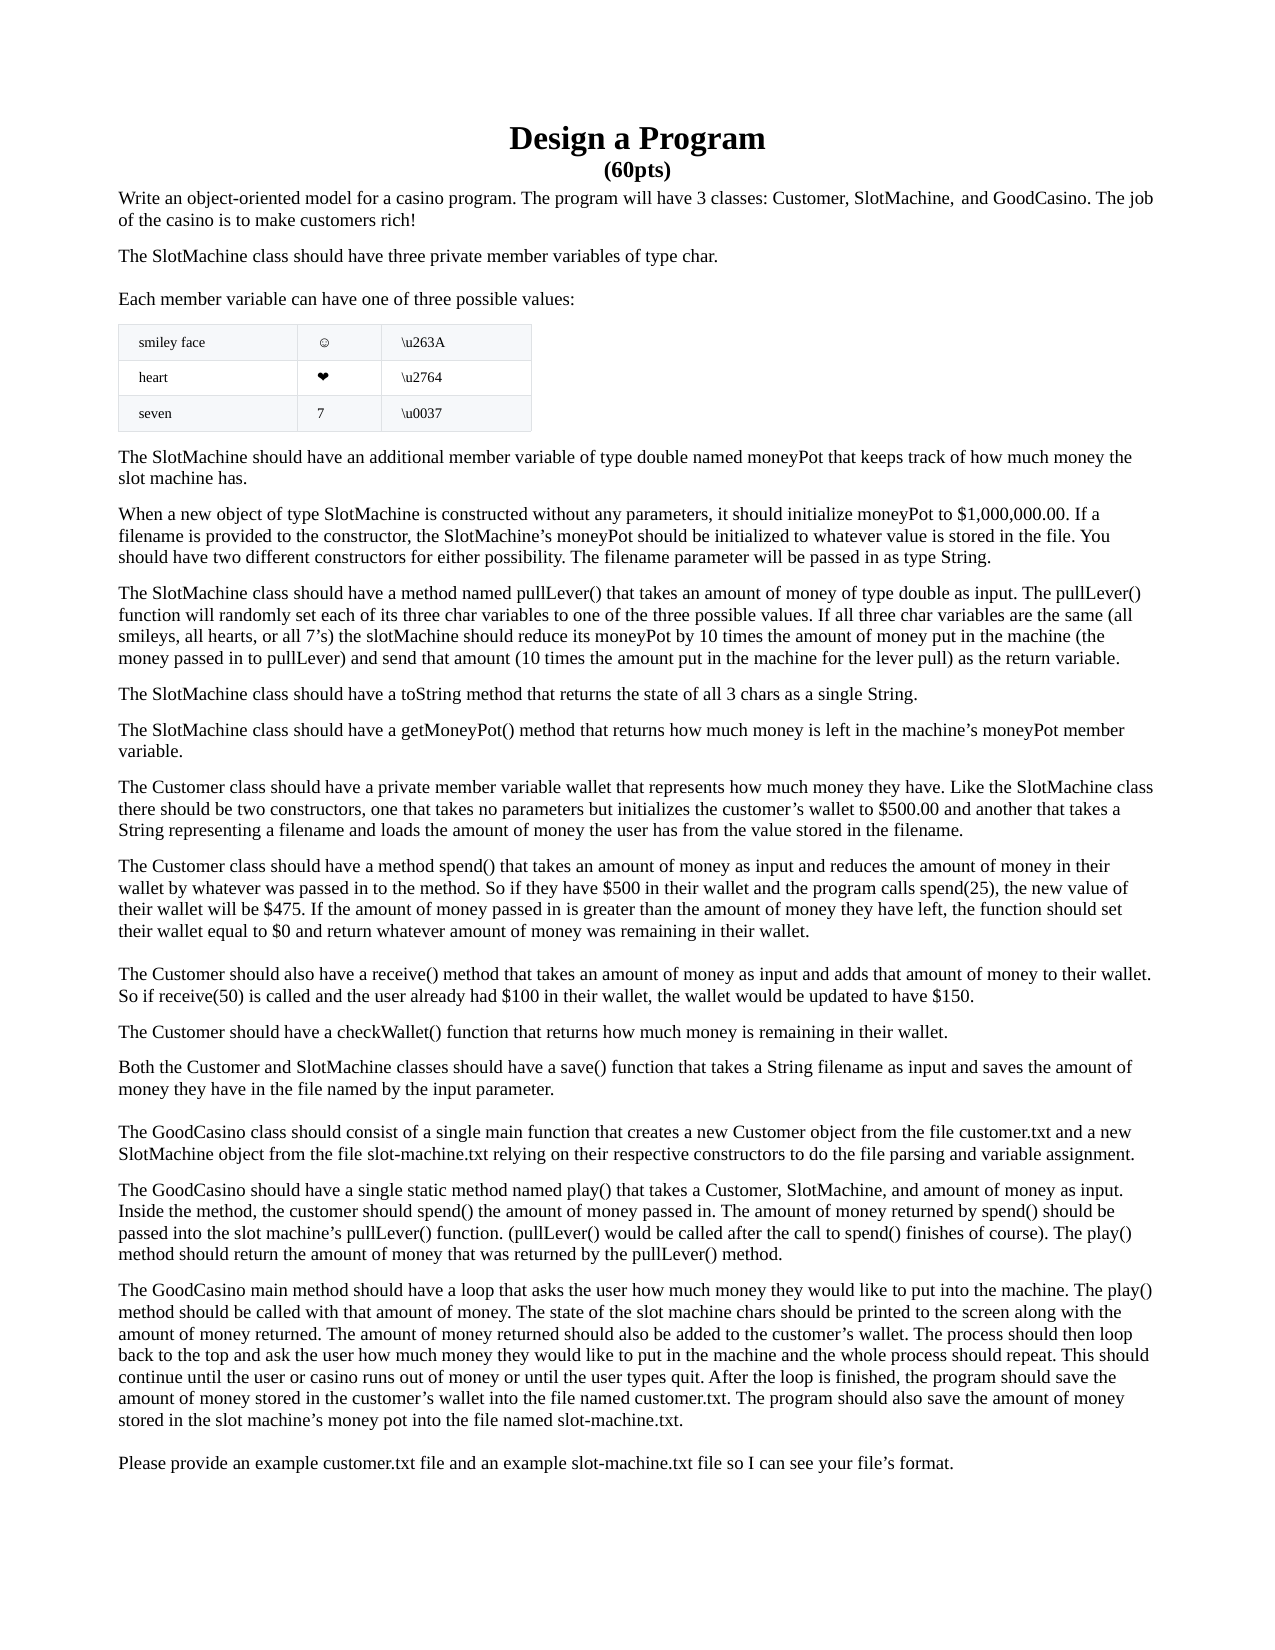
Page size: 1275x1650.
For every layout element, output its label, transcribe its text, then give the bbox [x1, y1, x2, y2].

text Write an object-oriented model for a casino program. The program will have 3 classes: Customer, SlotMachine, and GoodCasino. The job of the casino is to make customers rich! [118, 183, 1157, 231]
table_header ☺ [298, 325, 381, 360]
text Each member variable can have one of three possible values: [118, 288, 1157, 310]
text The GoodCasino main method should have a loop that asks the user how much money they would like to put into the machine. The play() method should be called with that amount of money. The state of the slot machine chars should be printed to the screen along with the amount of money returned. The amount of money returned should also be added to the customer’s wallet. The process should then loop back to the top and ask the user how much money they would like to put in the machine and the whole process should repeat. This should continue until the user or casino runs out of money or until the user types quit. After the loop is finished, the program should save the amount of money stored in the customer’s wallet into the file named customer.txt. The program should also save the amount of money stored in the slot machine’s money pot into the file named slot-machine.txt. [118, 1279, 1157, 1430]
table_cell \u0037 [382, 396, 531, 431]
text Design a Program [118, 118, 1157, 156]
text The Customer class should have a method spend() that takes an amount of money as input and reduces the amount of money in their wallet by whatever was passed in to the method. So if they have $500 in their wallet and the program calls spend(25), the new value of their wallet will be $475. If the amount of money passed in is greater than the amount of money they have left, the function should set their wallet equal to $0 and return whatever amount of money was remaining in their wallet. [118, 855, 1157, 941]
text The SlotMachine class should have three private member variables of type char. [118, 245, 1157, 288]
text The GoodCasino class should consist of a single main function that creates a new Customer object from the file customer.txt and a new SlotMachine object from the file slot-machine.txt relying on their respective constructors to do the file parsing and variable assignment. [118, 1121, 1157, 1164]
text When a new object of type SlotMachine is constructed without any parameters, it should initialize moneyPot to $1,000,000.00. If a filename is provided to the constructor, the SlotMachine’s moneyPot should be initialized to whatever value is stored in the file. You should have two different constructors for either possibility. The filename parameter will be passed in as type String. [118, 503, 1157, 568]
text Please provide an example customer.txt file and an example slot-machine.txt file so I can see your file’s format. [118, 1452, 1157, 1473]
text The Customer class should have a private member variable wallet that represents how much money they have. Like the SlotMachine class there should be two constructors, one that takes no parameters but initializes the customer’s wallet to $500.00 and another that takes a String representing a filename and loads the amount of money the user has from the value stored in the filename. [118, 776, 1157, 841]
text The SlotMachine class should have a toString method that returns the state of all 3 chars as a single String. [118, 683, 1157, 704]
table_cell heart [119, 361, 297, 395]
text (60pts) [118, 156, 1157, 183]
text The Customer should also have a receive() method that takes an amount of money as input and adds that amount of money to their wallet. So if receive(50) is called and the user already had $100 in their wallet, the wallet would be updated to have $150. [118, 963, 1157, 1006]
table_header smiley face [119, 325, 297, 360]
table_cell ❤ [298, 361, 381, 395]
text The GoodCasino should have a single static method named play() that takes a Customer, SlotMachine, and amount of money as input. Inside the method, the customer should spend() the amount of money passed in. The amount of money returned by spend() should be passed into the slot machine’s pullLever() function. (pullLever() would be called after the call to spend() finishes of course). The play() method should return the amount of money that was returned by the pullLever() method. [118, 1179, 1157, 1265]
table_cell seven [119, 396, 297, 431]
text The SlotMachine class should have a getMoneyPot() method that returns how much money is left in the machine’s moneyPot member variable. [118, 719, 1157, 762]
text The SlotMachine class should have a method named pullLever() that takes an amount of money of type double as input. The pullLever() function will randomly set each of its three char variables to one of the three possible values. If all three char variables are the same (all smileys, all hearts, or all 7’s) the slotMachine should reduce its moneyPot by 10 times the amount of money put in the machine (the money passed in to pullLever) and send that amount (10 times the amount put in the machine for the lever pull) as the return variable. [118, 582, 1157, 668]
table_cell \u2764 [382, 361, 531, 395]
text Both the Customer and SlotMachine classes should have a save() function that takes a String filename as input and saves the amount of money they have in the file named by the input parameter. [118, 1056, 1157, 1099]
text The SlotMachine should have an additional member variable of type double named moneyPot that keeps track of how much money the slot machine has. [118, 446, 1157, 489]
text The Customer should have a checkWallet() function that returns how much money is remaining in their wallet. [118, 1021, 1157, 1042]
table_header \u263A [382, 325, 531, 360]
table_cell 7 [298, 396, 381, 431]
